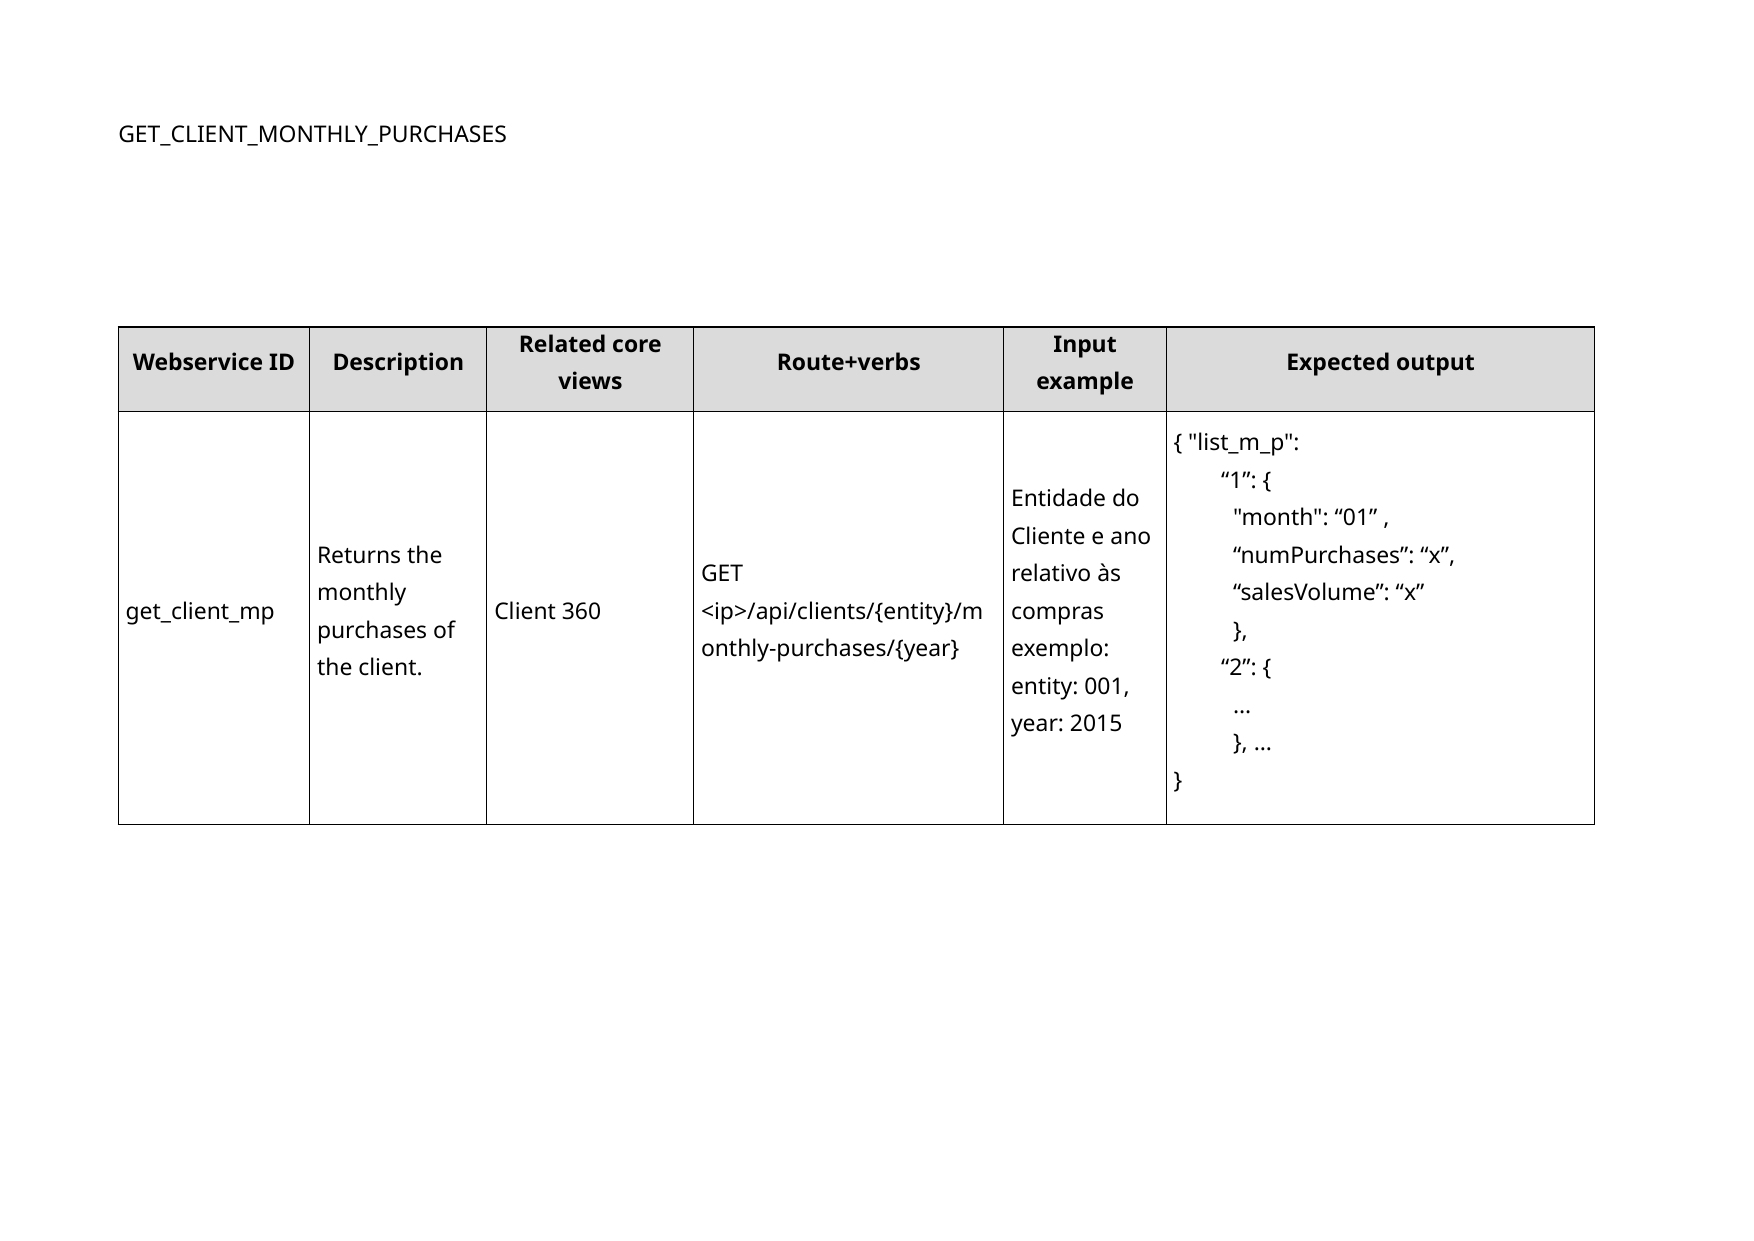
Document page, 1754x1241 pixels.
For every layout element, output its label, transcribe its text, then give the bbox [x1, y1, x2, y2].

table_header Related core views [487, 328, 693, 411]
table_cell Client 360 [487, 412, 693, 824]
table_cell Entidade do Cliente e ano relativo às compras exemplo: entity: 001, year: 2015 [1004, 412, 1166, 824]
table_cell { "list_m_p": “1”: { "month": “01” , “numPurchases”: “x”, “salesVolume”: “x” }, “2”: { … }, … } [1167, 412, 1594, 824]
table_cell get_client_mp [119, 412, 309, 824]
table_cell GET <ip>/api/clients/{entity}/monthly-purchases/{year} [694, 412, 1003, 824]
text GET_CLIENT_MONTHLY_PURCHASES [118, 118, 1636, 149]
table_header Description [310, 328, 486, 411]
table_header Expected output [1167, 328, 1594, 411]
table_header Route+verbs [694, 328, 1003, 411]
table_cell Returns the monthly purchases of the client. [310, 412, 486, 824]
table_header Input example [1004, 328, 1166, 411]
table_header Webservice ID [119, 328, 309, 411]
